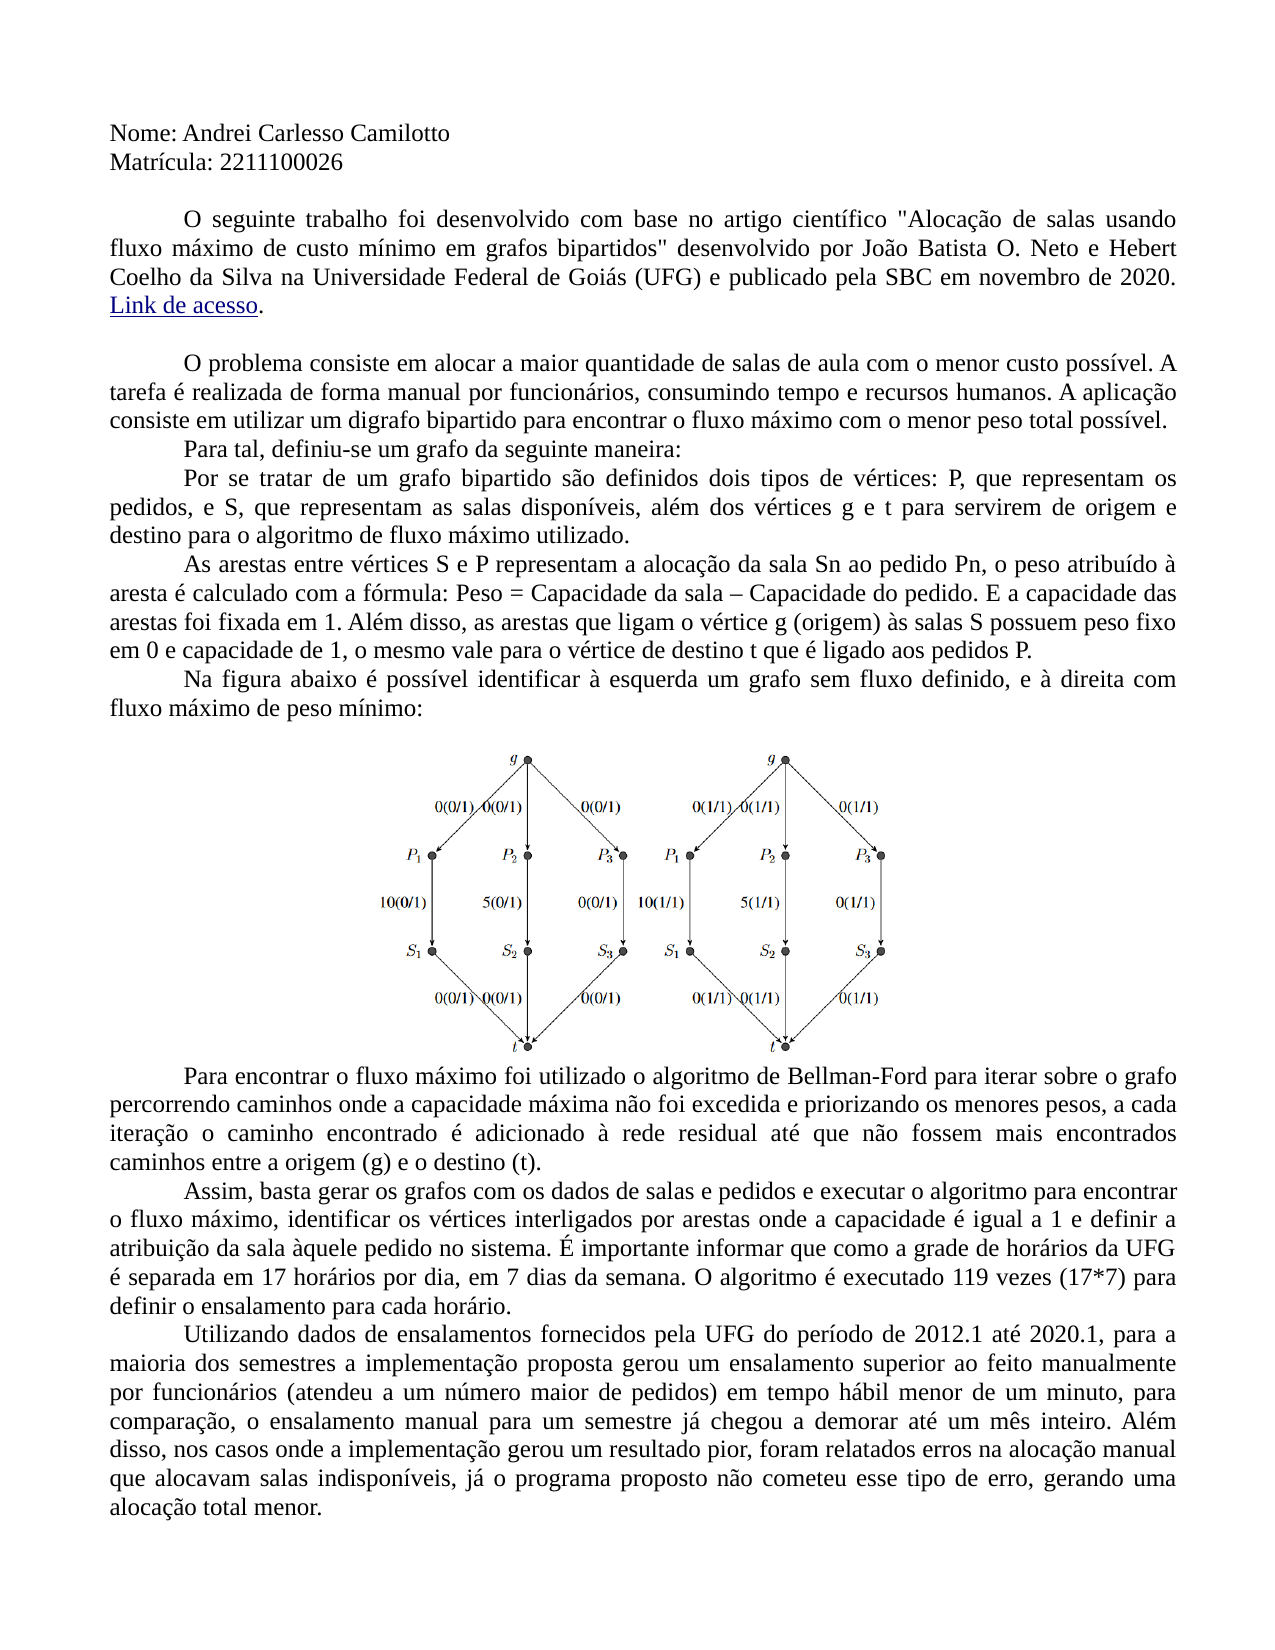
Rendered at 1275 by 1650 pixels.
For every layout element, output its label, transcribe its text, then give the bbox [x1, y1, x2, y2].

text Por se tratar de um grafo bipartido são definidos dois tipos de vértices: P, que representam os pedidos, e S, que representam as salas disponíveis, além dos vértices g e t para servirem de origem e destino para o algoritmo de fluxo máximo utilizado. [109, 463, 1178, 549]
text Para encontrar o fluxo máximo foi utilizado o algoritmo de Bellman-Ford para iterar sobre o grafo percorrendo caminhos onde a capacidade máxima não foi excedida e priorizando os menores pesos, a cada iteração o caminho encontrado é adicionado à rede residual até que não fossem mais encontrados caminhos entre a origem (g) e o destino (t). [109, 722, 1178, 1176]
text Assim, basta gerar os grafos com os dados de salas e pedidos e executar o algoritmo para encontrar o fluxo máximo, identificar os vértices interligados por arestas onde a capacidade é igual a 1 e definir a atribuição da sala àquele pedido no sistema. É importante informar que como a grade de horários da UFG é separada em 17 horários por dia, em 7 dias da semana. O algoritmo é executado 119 vezes (17*7) para definir o ensalamento para cada horário. [109, 1176, 1178, 1319]
text Matrícula: 2211100026 [109, 147, 1178, 176]
picture [370, 741, 901, 1061]
text Utilizando dados de ensalamentos fornecidos pela UFG do período de 2012.1 até 2020.1, para a maioria dos semestres a implementação proposta gerou um ensalamento superior ao feito manualmente por funcionários (atendeu a um número maior de pedidos) em tempo hábil menor de um minuto, para comparação, o ensalamento manual para um semestre já chegou a demorar até um mês inteiro. Além disso, nos casos onde a implementação gerou um resultado pior, foram relatados erros na alocação manual que alocavam salas indisponíveis, já o programa proposto não cometeu esse tipo de erro, gerando uma alocação total menor. [109, 1319, 1178, 1521]
text Na figura abaixo é possível identificar à esquerda um grafo sem fluxo definido, e à direita com fluxo máximo de peso mínimo: [109, 664, 1178, 722]
text Para tal, definiu-se um grafo da seguinte maneira: [109, 434, 1178, 463]
text O seguinte trabalho foi desenvolvido com base no artigo científico "Alocação de salas usando fluxo máximo de custo mínimo em grafos bipartidos" desenvolvido por João Batista O. Neto e Hebert Coelho da Silva na Universidade Federal de Goiás (UFG) e publicado pela SBC em novembro de 2020. Link de acesso. [109, 204, 1178, 319]
text O problema consiste em alocar a maior quantidade de salas de aula com o menor custo possível. A tarefa é realizada de forma manual por funcionários, consumindo tempo e recursos humanos. A aplicação consiste em utilizar um digrafo bipartido para encontrar o fluxo máximo com o menor peso total possível. [109, 348, 1178, 434]
text Nome: Andrei Carlesso Camilotto [109, 118, 1178, 147]
text As arestas entre vértices S e P representam a alocação da sala Sn ao pedido Pn, o peso atribuído à aresta é calculado com a fórmula: Peso = Capacidade da sala – Capacidade do pedido. E a capacidade das arestas foi fixada em 1. Além disso, as arestas que ligam o vértice g (origem) às salas S possuem peso fixo em 0 e capacidade de 1, o mesmo vale para o vértice de destino t que é ligado aos pedidos P. [109, 549, 1178, 664]
